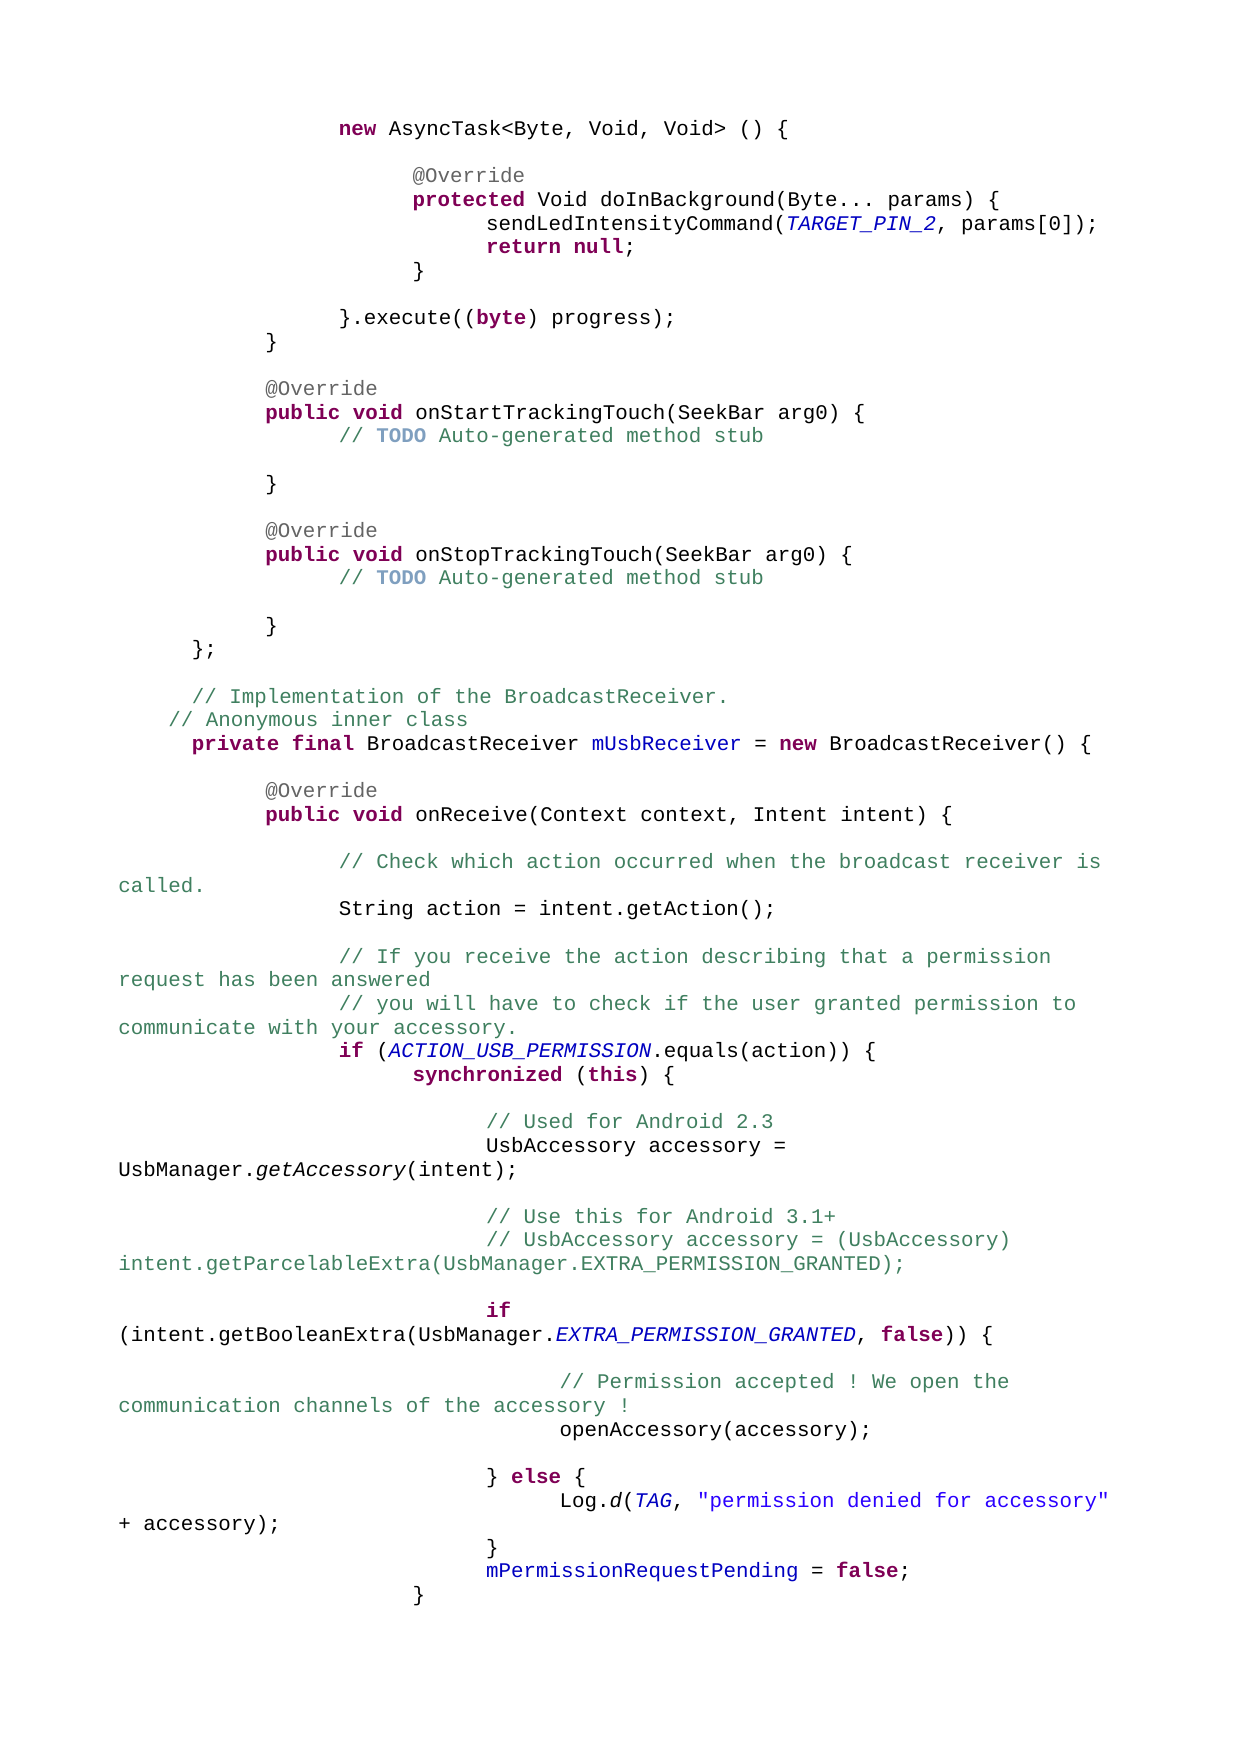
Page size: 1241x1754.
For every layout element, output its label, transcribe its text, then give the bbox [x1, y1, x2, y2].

text // TODO Auto-generated method stub [118, 426, 1122, 449]
text // Check which action occurred when the broadcast receiver is called. [118, 851, 1122, 898]
text } [118, 615, 1122, 638]
text private final BroadcastReceiver mUsbReceiver = new BroadcastReceiver() { [118, 733, 1122, 757]
text if (intent.getBooleanExtra(UsbManager.EXTRA_PERMISSION_GRANTED, false)) { [118, 1300, 1122, 1348]
text @Override [118, 780, 1122, 804]
text public void onStopTrackingTouch(SeekBar arg0) { [118, 544, 1122, 567]
text } [118, 1584, 1122, 1608]
text UsbAccessory accessory = UsbManager.getAccessory(intent); [118, 1135, 1122, 1182]
text // Used for Android 2.3 [118, 1111, 1122, 1135]
text // Permission accepted ! We open the communication channels of the accessory ! [118, 1371, 1122, 1419]
text }.execute((byte) progress); [118, 307, 1122, 331]
text Log.d(TAG, "permission denied for accessory" + accessory); [118, 1489, 1122, 1537]
text } [118, 260, 1122, 284]
text } else { [118, 1466, 1122, 1489]
text public void onReceive(Context context, Intent intent) { [118, 804, 1122, 827]
text // Use this for Android 3.1+ [118, 1206, 1122, 1229]
text String action = intent.getAction(); [118, 898, 1122, 922]
text @Override [118, 165, 1122, 189]
text openAccessory(accessory); [118, 1419, 1122, 1442]
text // If you receive the action describing that a permission request has been answered [118, 946, 1122, 993]
text // Anonymous inner class [118, 709, 1122, 733]
text new AsyncTask<Byte, Void, Void> () { [118, 118, 1122, 142]
text } [118, 1537, 1122, 1561]
text } [118, 473, 1122, 496]
text // you will have to check if the user granted permission to communicate with your accessory. [118, 993, 1122, 1040]
text } [118, 331, 1122, 354]
text if (ACTION_USB_PERMISSION.equals(action)) { [118, 1040, 1122, 1064]
text return null; [118, 236, 1122, 260]
text mPermissionRequestPending = false; [118, 1561, 1122, 1584]
text // TODO Auto-generated method stub [118, 567, 1122, 591]
text // UsbAccessory accessory = (UsbAccessory) intent.getParcelableExtra(UsbManager.EXTRA_PERMISSION_GRANTED); [118, 1229, 1122, 1277]
text @Override [118, 378, 1122, 402]
text sendLedIntensityCommand(TARGET_PIN_2, params[0]); [118, 213, 1122, 236]
text // Implementation of the BroadcastReceiver. [118, 686, 1122, 709]
text }; [118, 638, 1122, 662]
text synchronized (this) { [118, 1064, 1122, 1088]
text @Override [118, 520, 1122, 544]
text protected Void doInBackground(Byte... params) { [118, 189, 1122, 213]
text public void onStartTrackingTouch(SeekBar arg0) { [118, 402, 1122, 426]
